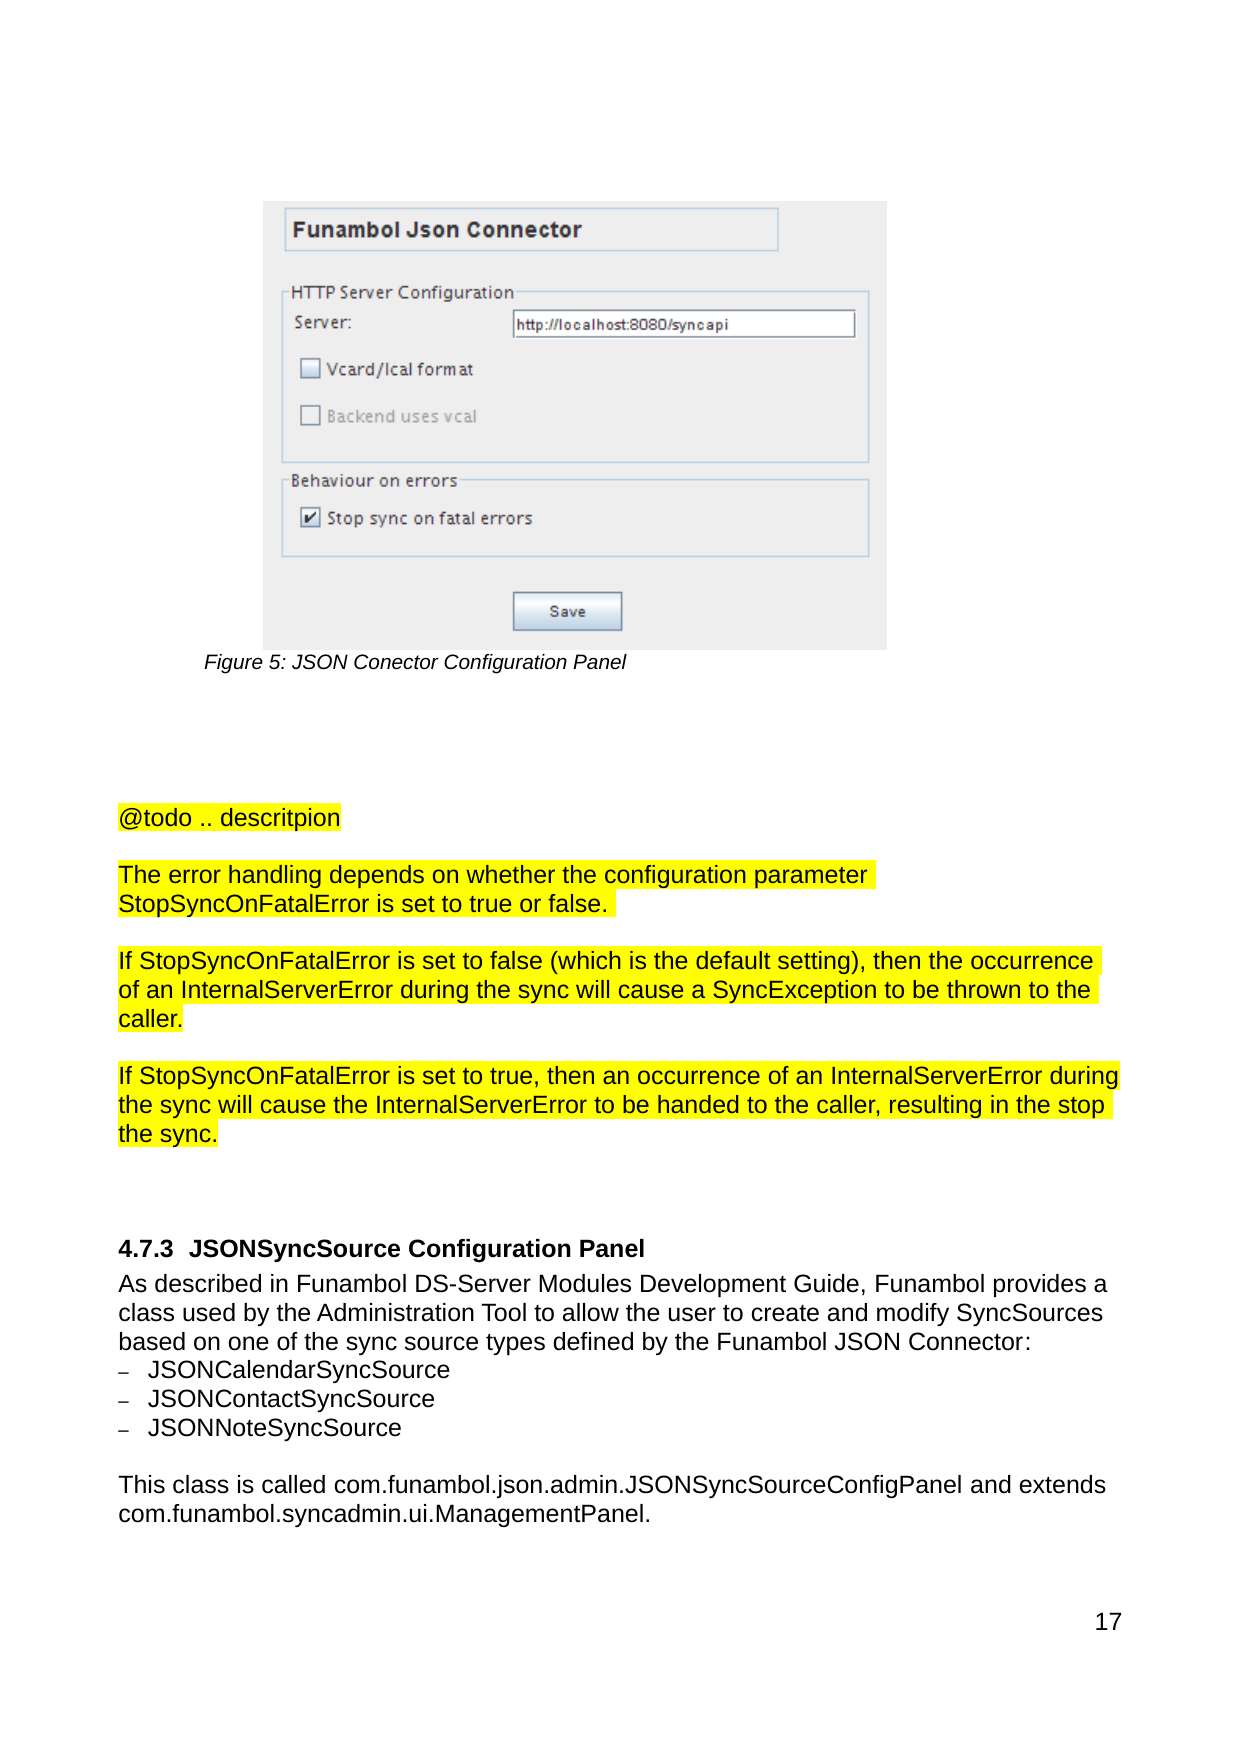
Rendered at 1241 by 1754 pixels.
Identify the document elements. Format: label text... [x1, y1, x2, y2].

text This class is called com.funambol.json.admin.JSONSyncSourceConfigPanel and extends com.funambol.syncadmin.ui.ManagementPanel. [118, 1470, 1122, 1528]
text If StopSyncOnFatalError is set to true, then an occurrence of an InternalServerError during the sync will cause the InternalServerError to be handed to the caller, resulting in the stop the sync. [118, 1061, 1122, 1147]
text The error handling depends on whether the configuration parameter [118, 860, 1122, 889]
text If StopSyncOnFatalError is set to false (which is the default setting), then the occurrence of an InternalServerError during the sync will cause a SyncException to be thrown to the caller. [118, 946, 1122, 1032]
text @todo .. descritpion [118, 802, 1122, 831]
text Figure 5: JSON Conector Configuration Panel [204, 201, 1037, 673]
list JSONCalendarSyncSource [118, 1355, 1122, 1384]
subtitle JSONSyncSource Configuration Panel [118, 1234, 1122, 1263]
list JSONNoteSyncSource [118, 1413, 1122, 1442]
list JSONContactSyncSource [118, 1384, 1122, 1413]
text As described in Funambol DS-Server Modules Development Guide, Funambol provides a class used by the Administration Tool to allow the user to create and modify SyncSources based on one of the sync source types defined by the Funambol JSON Connector: [118, 1269, 1122, 1355]
text StopSyncOnFatalError is set to true or false. [118, 889, 1122, 917]
